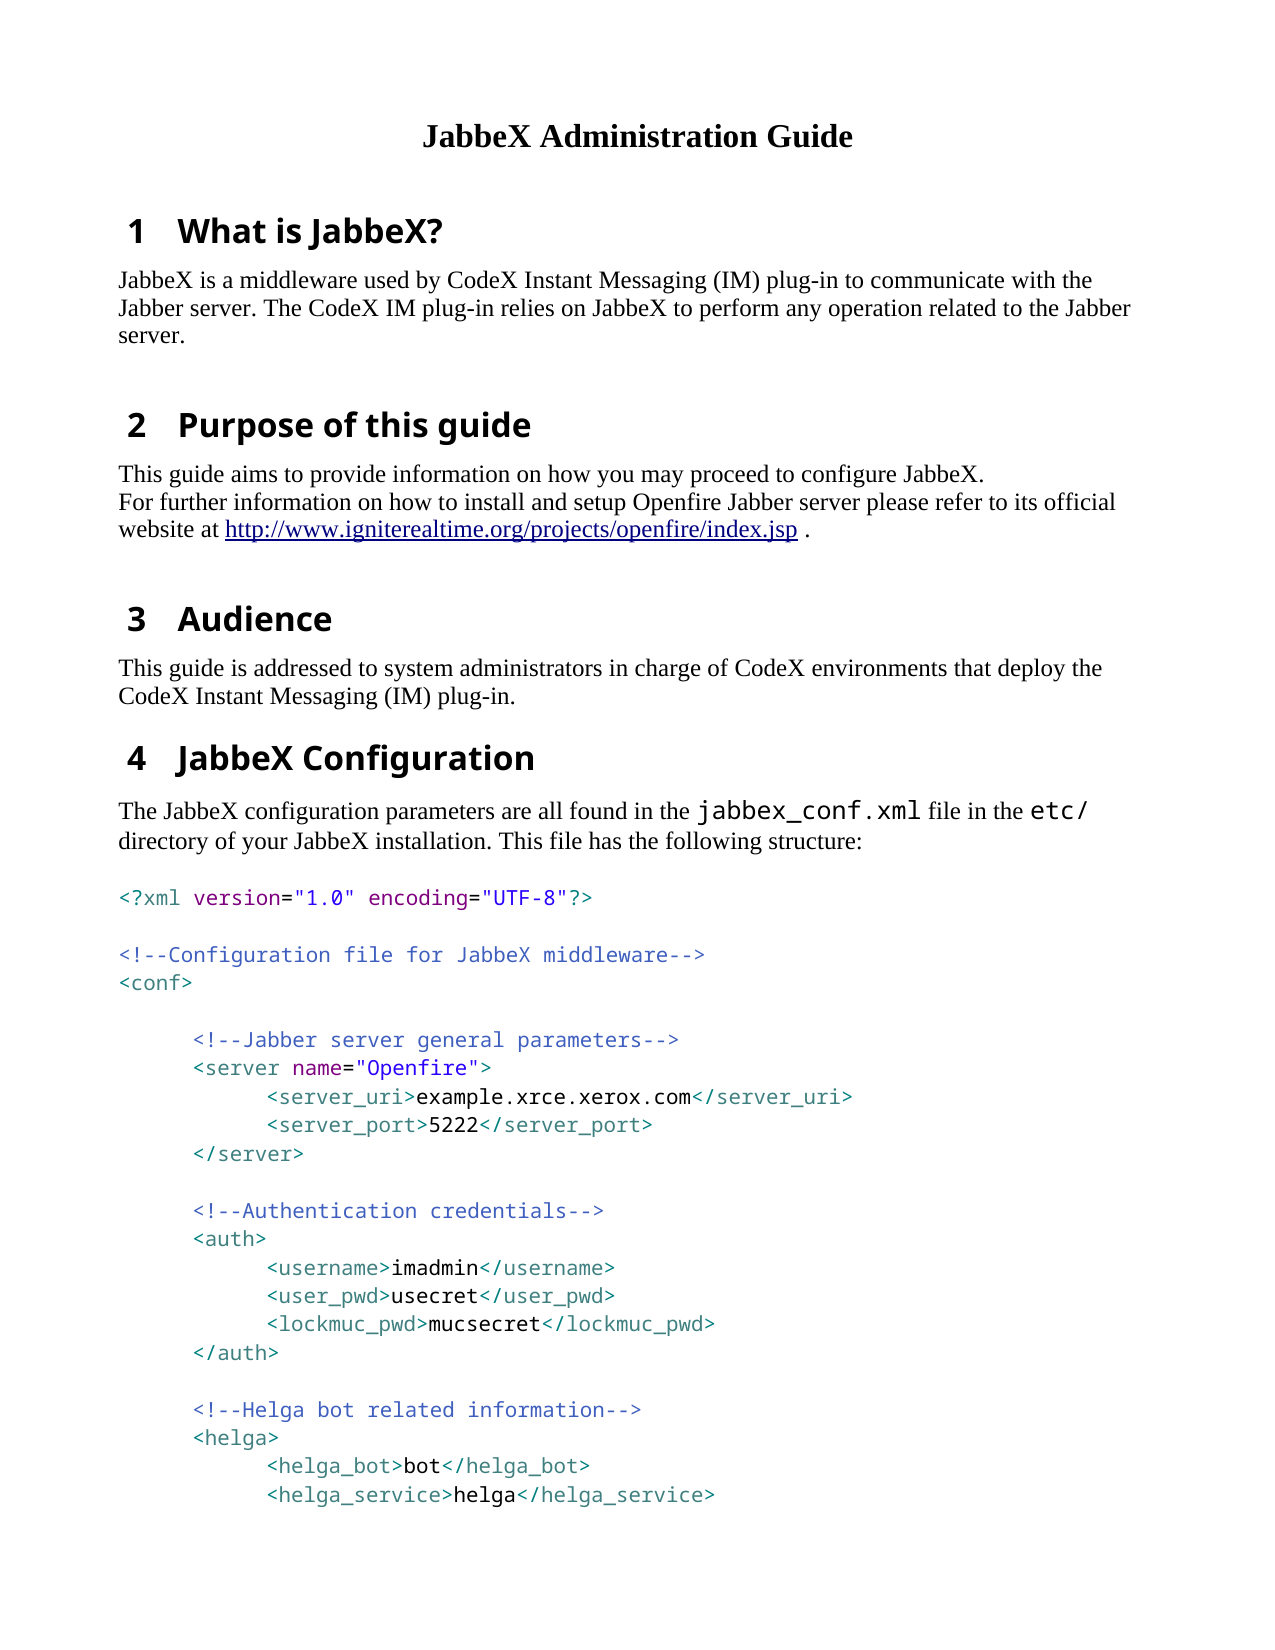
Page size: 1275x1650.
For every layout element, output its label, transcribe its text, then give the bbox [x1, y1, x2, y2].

text <?xml version="1.0" encoding="UTF-8"?> [118, 883, 1157, 911]
subtitle Purpose of this guide [118, 402, 1157, 447]
text <auth> [118, 1224, 1157, 1253]
text <user_pwd>usecret</user_pwd> [118, 1281, 1157, 1309]
subtitle What is JabbeX? [118, 208, 1157, 253]
subtitle Audience [118, 596, 1157, 642]
text <helga> [118, 1423, 1157, 1452]
text The JabbeX configuration parameters are all found in the jabbex_conf.xml file in the etc/ directory of your JabbeX installation. This file has the following structure: [118, 793, 1157, 854]
text <!--Configuration file for JabbeX middleware--> [118, 940, 1157, 968]
text This guide aims to provide information on how you may proceed to configure JabbeX. [118, 460, 1157, 488]
text <server_port>5222</server_port> [118, 1110, 1157, 1139]
text <helga_bot>bot</helga_bot> [118, 1452, 1157, 1480]
text <!--Helga bot related information--> [118, 1395, 1157, 1423]
text <server name="Openfire"> [118, 1053, 1157, 1082]
text <!--Authentication credentials--> [118, 1196, 1157, 1224]
text <server_uri>example.xrce.xerox.com</server_uri> [118, 1082, 1157, 1110]
text <lockmuc_pwd>mucsecret</lockmuc_pwd> [118, 1309, 1157, 1338]
text </server> [118, 1139, 1157, 1167]
text </auth> [118, 1338, 1157, 1366]
text This guide is addressed to system administrators in charge of CodeX environments that deploy the CodeX Instant Messaging (IM) plug-in. [118, 654, 1157, 709]
subtitle JabbeX Configuration [118, 734, 1157, 780]
text <!--Jabber server general parameters--> [118, 1025, 1157, 1053]
text For further information on how to install and setup Openfire Jabber server please refer to its official website at http://www.igniterealtime.org/projects/openfire/index.jsp . [118, 488, 1157, 543]
text <username>imadmin</username> [118, 1253, 1157, 1281]
text JabbeX is a middleware used by CodeX Instant Messaging (IM) plug-in to communicate with the Jabber server. The CodeX IM plug-in relies on JabbeX to perform any operation related to the Jabber server. [118, 266, 1157, 349]
text <conf> [118, 968, 1157, 997]
text <helga_service>helga</helga_service> [118, 1480, 1157, 1508]
text JabbeX Administration Guide [118, 118, 1157, 155]
